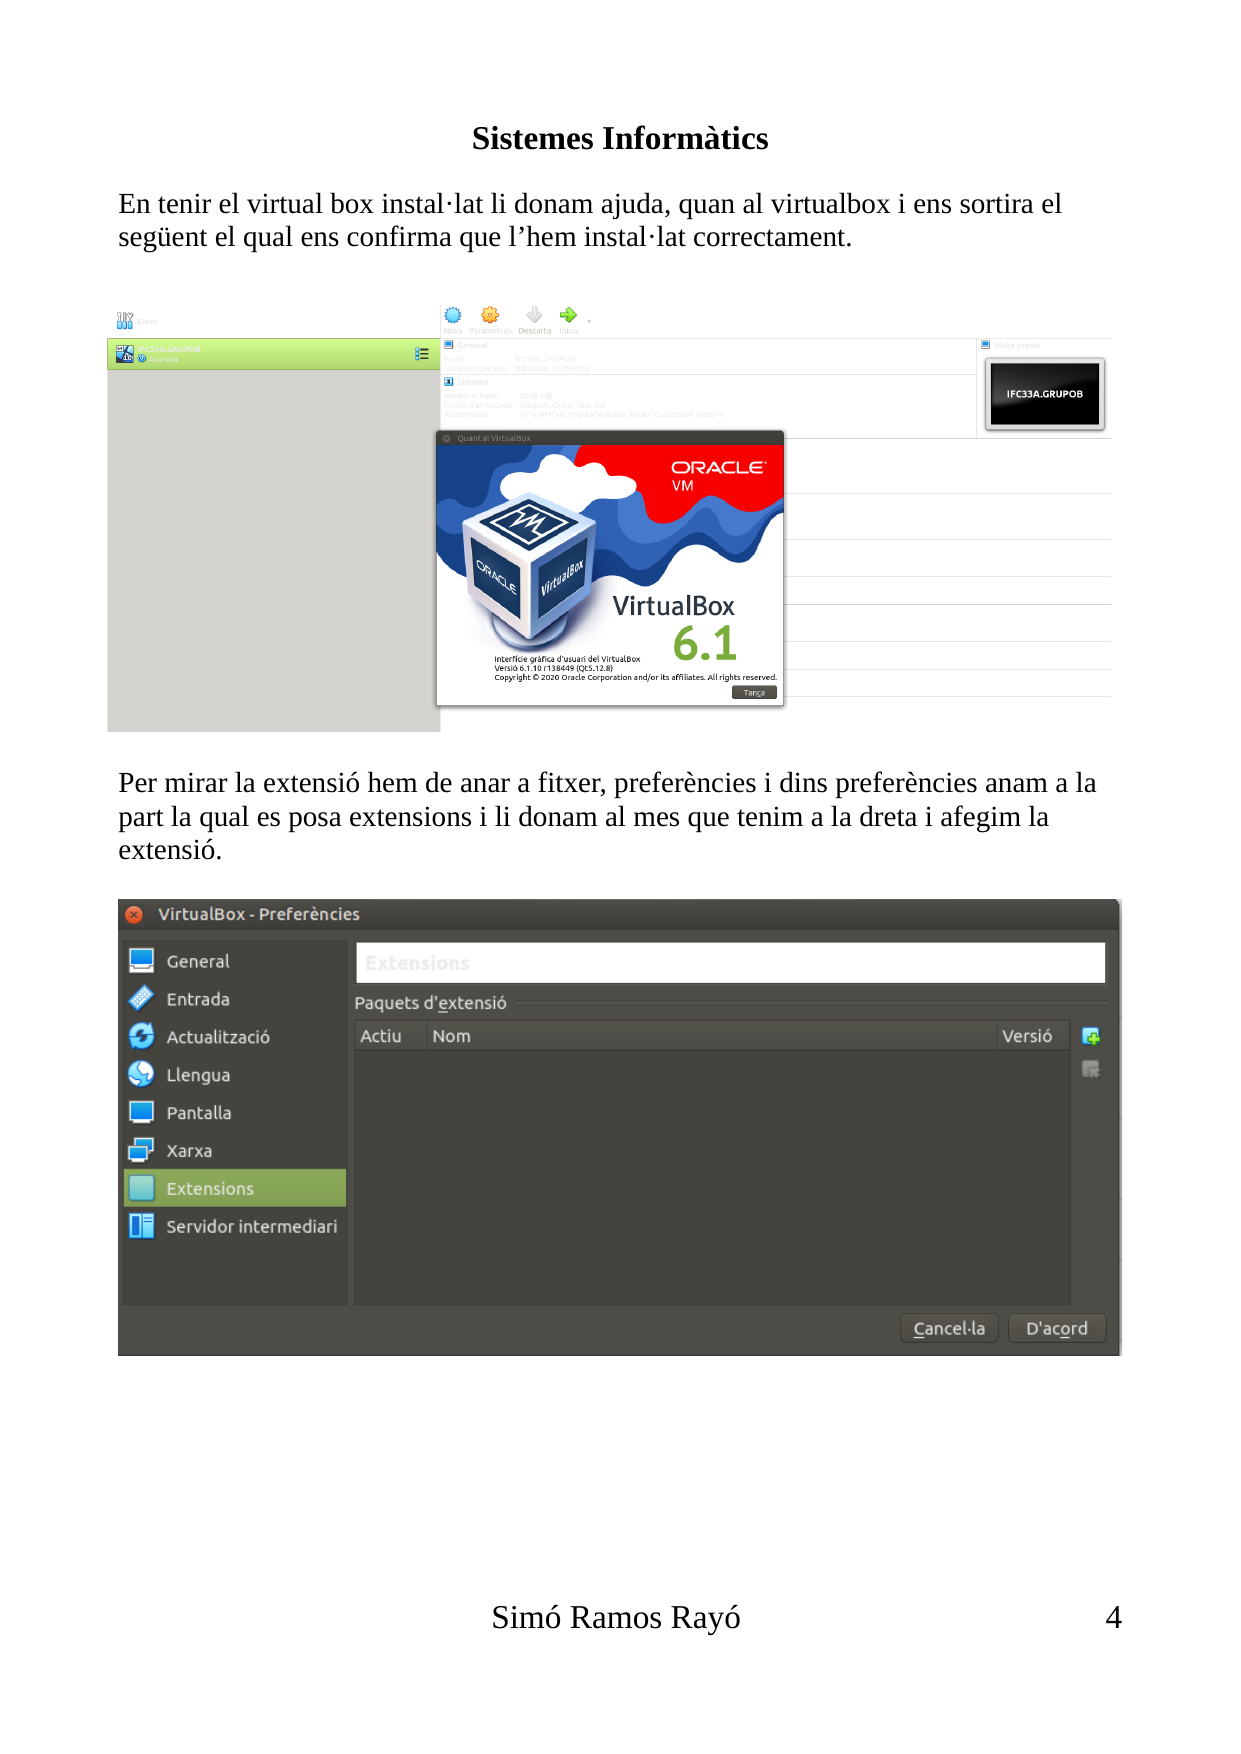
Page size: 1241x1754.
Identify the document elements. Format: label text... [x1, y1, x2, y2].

text Per mirar la extensió hem de anar a fitxer, preferències i dins preferències anam a la part la qual es posa extensions i li donam al mes que tenim a la dreta i afegim la extensió. [118, 765, 1122, 866]
picture [118, 899, 1123, 1356]
picture [107, 305, 1112, 732]
text En tenir el virtual box instal·lat li donam ajuda, quan al virtualbox i ens sortira el següent el qual ens confirma que l’hem instal·lat correctament. [118, 186, 1122, 253]
